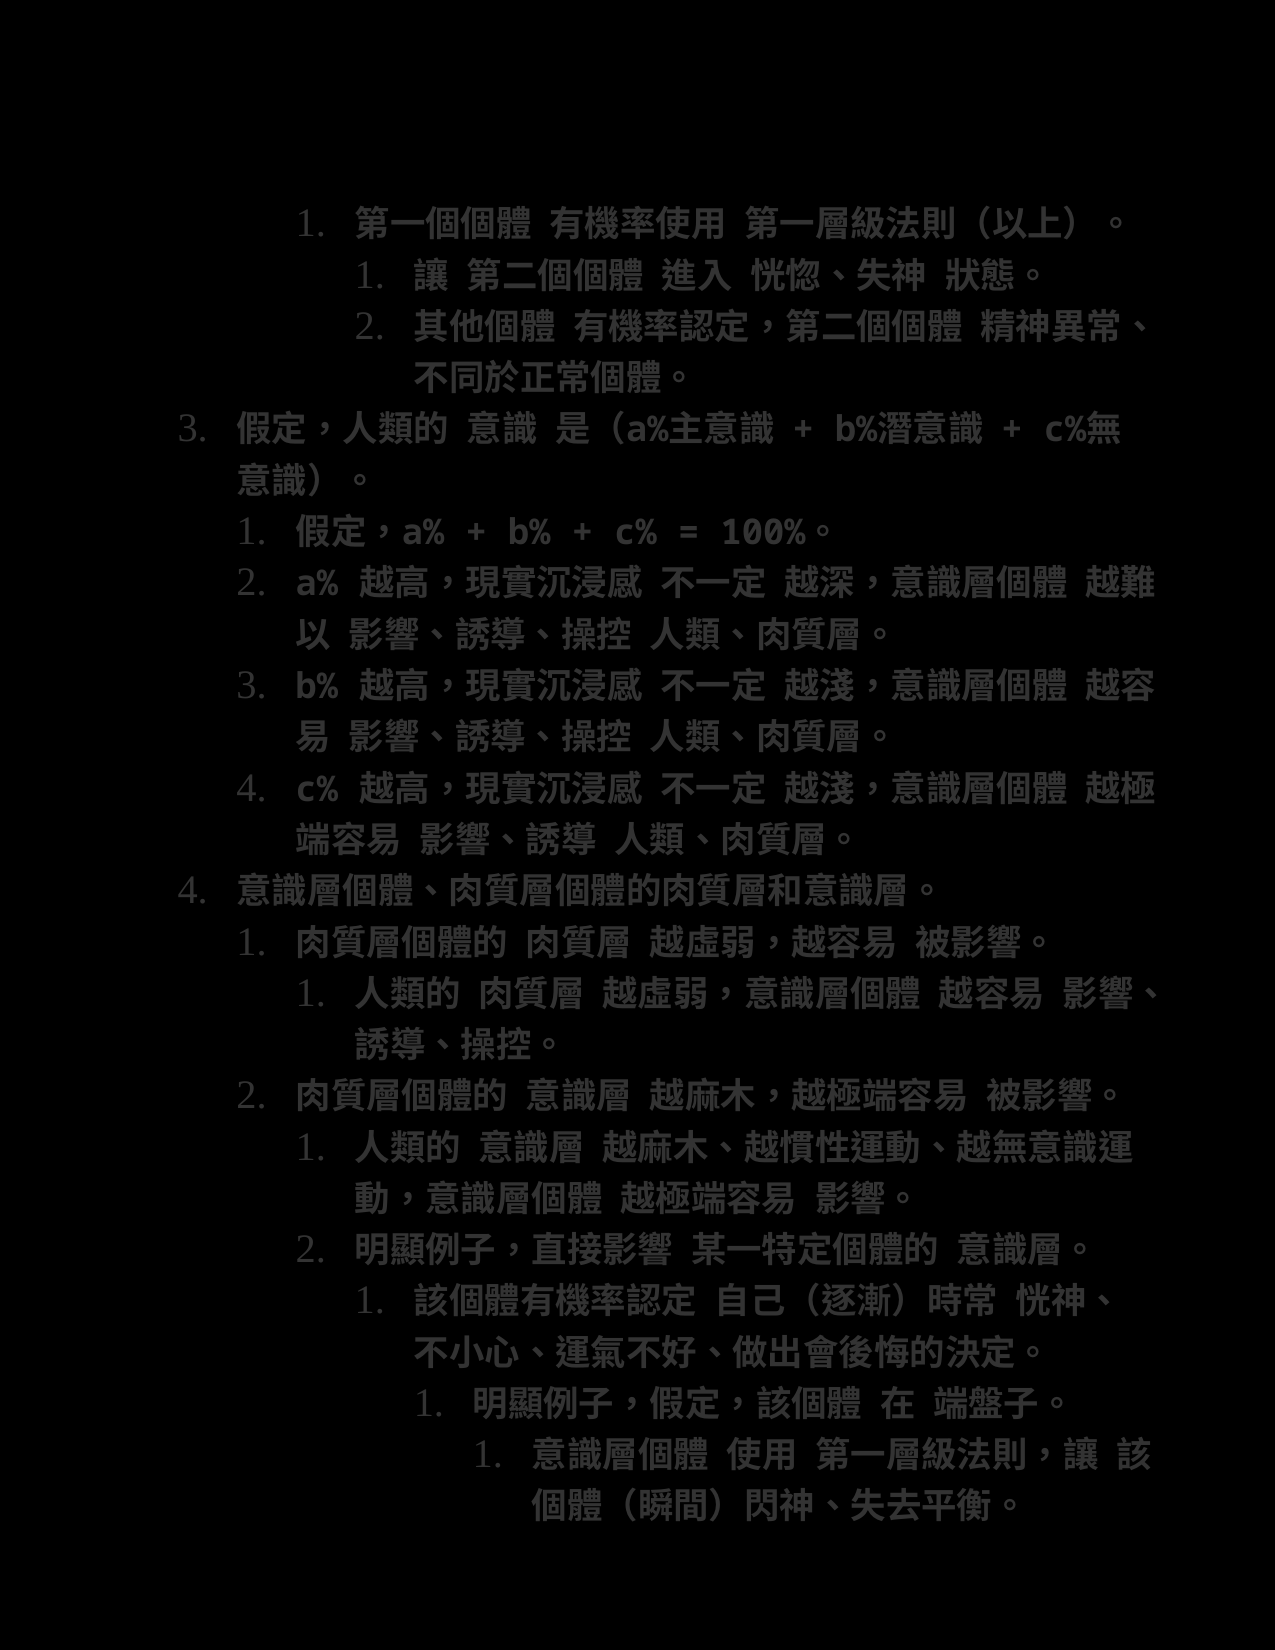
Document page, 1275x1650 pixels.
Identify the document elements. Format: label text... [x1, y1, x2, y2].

list 肉質層個體的 意識層 越麻木，越極端容易 被影響。 [236, 1068, 1157, 1119]
list 該個體有機率認定 自己（逐漸）時常 恍神、不小心、運氣不好、做出會後悔的決定。 [354, 1273, 1157, 1375]
list 明顯例子，直接影響 某一特定個體的 意識層。 [295, 1221, 1157, 1273]
list 讓 第二個個體 進入 恍惚、失神 狀態。 [354, 247, 1157, 298]
list 意識層個體、肉質層個體的肉質層和意識層。 [177, 863, 1157, 914]
list 意識層個體 使用 第一層級法則，讓 該個體（瞬間）閃神、失去平衡。 [472, 1426, 1157, 1529]
list 假定，人類的 意識 是（a%主意識 + b%潛意識 + c%無意識）。 [177, 401, 1157, 503]
list 明顯例子，假定，該個體 在 端盤子。 [413, 1375, 1157, 1426]
list 人類的 肉質層 越虛弱，意識層個體 越容易 影響、誘導、操控。 [295, 965, 1157, 1068]
list 第一個個體 有機率使用 第一層級法則（以上）。 [295, 196, 1157, 247]
list 假定，a% + b% + c% = 100%。 [236, 503, 1157, 555]
list c% 越高，現實沉浸感 不一定 越淺，意識層個體 越極端容易 影響、誘導 人類、肉質層。 [236, 760, 1157, 863]
list 其他個體 有機率認定，第二個個體 精神異常、不同於正常個體。 [354, 298, 1157, 401]
list a% 越高，現實沉浸感 不一定 越深，意識層個體 越難以 影響、誘導、操控 人類、肉質層。 [236, 555, 1157, 657]
list 肉質層個體的 肉質層 越虛弱，越容易 被影響。 [236, 914, 1157, 965]
list 人類的 意識層 越麻木、越慣性運動、越無意識運動，意識層個體 越極端容易 影響。 [295, 1119, 1157, 1221]
list b% 越高，現實沉浸感 不一定 越淺，意識層個體 越容易 影響、誘導、操控 人類、肉質層。 [236, 657, 1157, 760]
